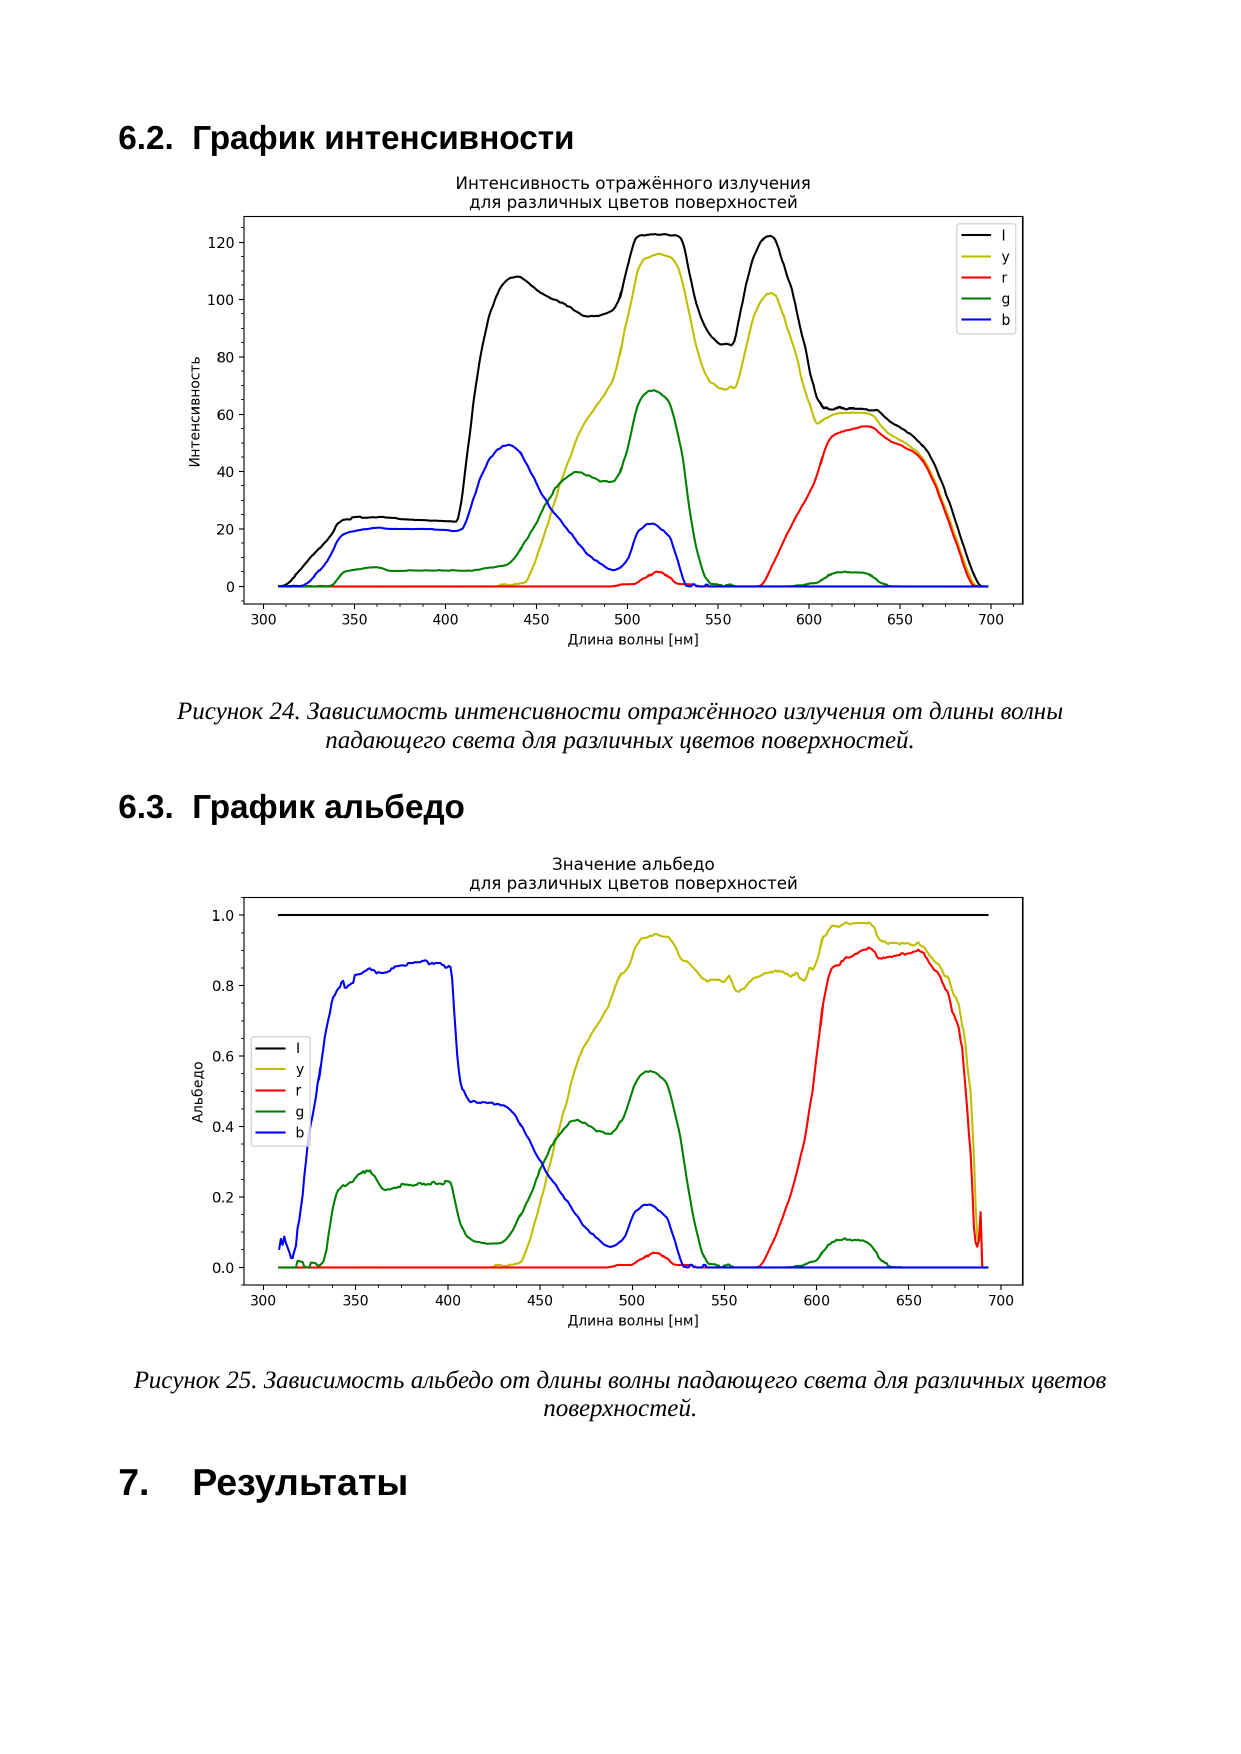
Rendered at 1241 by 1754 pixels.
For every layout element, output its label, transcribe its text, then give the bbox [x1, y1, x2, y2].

subtitle График альбедо [118, 787, 1122, 825]
text Рисунок 24. Зависимость интенсивности отражённого излучения от длины волны падающего света для различных цветов поверхностей. [118, 696, 1122, 753]
text Рисунок 25. Зависимость альбедо от длины волны падающего света для различных цветов поверхностей. [118, 1365, 1122, 1422]
picture [118, 156, 1123, 659]
subtitle График интенсивности [118, 118, 1122, 156]
picture [118, 837, 1123, 1340]
subtitle Результаты [118, 1460, 1122, 1503]
